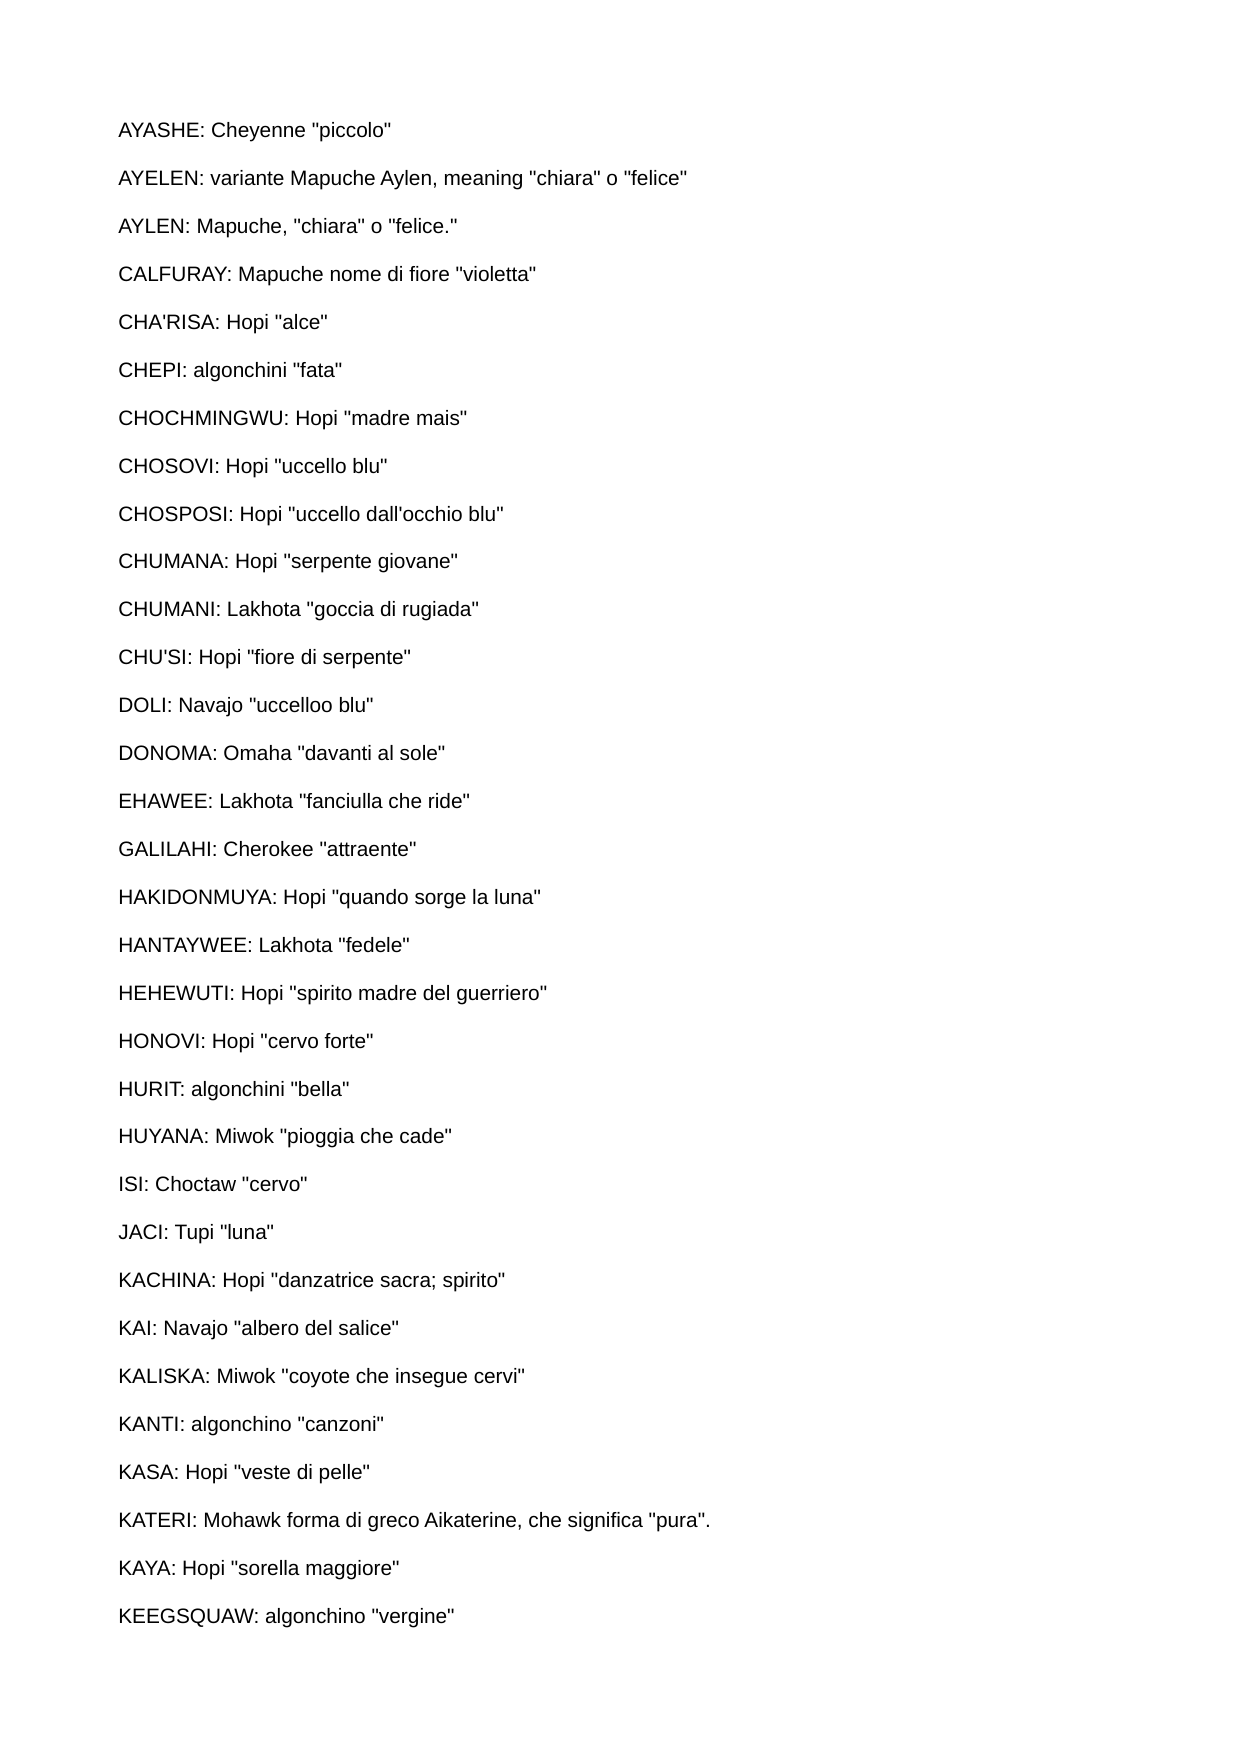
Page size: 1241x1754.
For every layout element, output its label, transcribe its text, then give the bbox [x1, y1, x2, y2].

text KATERI: Mohawk forma di greco Aikaterine, che significa "pura". [118, 1508, 1122, 1532]
text KEEGSQUAW: algonchino "vergine" [118, 1603, 1122, 1627]
text HURIT: algonchini "bella" [118, 1076, 1122, 1100]
text HONOVI: Hopi "cervo forte" [118, 1028, 1122, 1052]
text HANTAYWEE: Lakhota "fedele" [118, 933, 1122, 957]
text KAI: Navajo "albero del salice" [118, 1316, 1122, 1340]
text HUYANA: Miwok "pioggia che cade" [118, 1124, 1122, 1148]
text DONOMA: Omaha "davanti al sole" [118, 741, 1122, 765]
text CHU'SI: Hopi "fiore di serpente" [118, 645, 1122, 669]
text CHOCHMINGWU: Hopi "madre mais" [118, 406, 1122, 429]
text CHUMANA: Hopi "serpente giovane" [118, 549, 1122, 573]
text KACHINA: Hopi "danzatrice sacra; spirito" [118, 1268, 1122, 1292]
text CALFURAY: Mapuche nome di fiore "violetta" [118, 262, 1122, 286]
text KASA: Hopi "veste di pelle" [118, 1460, 1122, 1484]
text ISI: Choctaw "cervo" [118, 1172, 1122, 1196]
text AYASHE: Cheyenne "piccolo" [118, 118, 1122, 142]
text DOLI: Navajo "uccelloo blu" [118, 693, 1122, 717]
text GALILAHI: Cherokee "attraente" [118, 837, 1122, 861]
text CHOSPOSI: Hopi "uccello dall'occhio blu" [118, 501, 1122, 525]
text CHUMANI: Lakhota "goccia di rugiada" [118, 597, 1122, 621]
text CHEPI: algonchini "fata" [118, 358, 1122, 382]
text KALISKA: Miwok "coyote che insegue cervi" [118, 1364, 1122, 1388]
text CHA'RISA: Hopi "alce" [118, 310, 1122, 334]
text HAKIDONMUYA: Hopi "quando sorge la luna" [118, 885, 1122, 909]
text CHOSOVI: Hopi "uccello blu" [118, 453, 1122, 477]
text EHAWEE: Lakhota "fanciulla che ride" [118, 789, 1122, 813]
text HEHEWUTI: Hopi "spirito madre del guerriero" [118, 981, 1122, 1004]
text KAYA: Hopi "sorella maggiore" [118, 1556, 1122, 1579]
text AYLEN: Mapuche, "chiara" o "felice." [118, 214, 1122, 238]
text KANTI: algonchino "canzoni" [118, 1412, 1122, 1436]
text AYELEN: variante Mapuche Aylen, meaning "chiara" o "felice" [118, 166, 1122, 190]
text JACI: Tupi "luna" [118, 1220, 1122, 1244]
